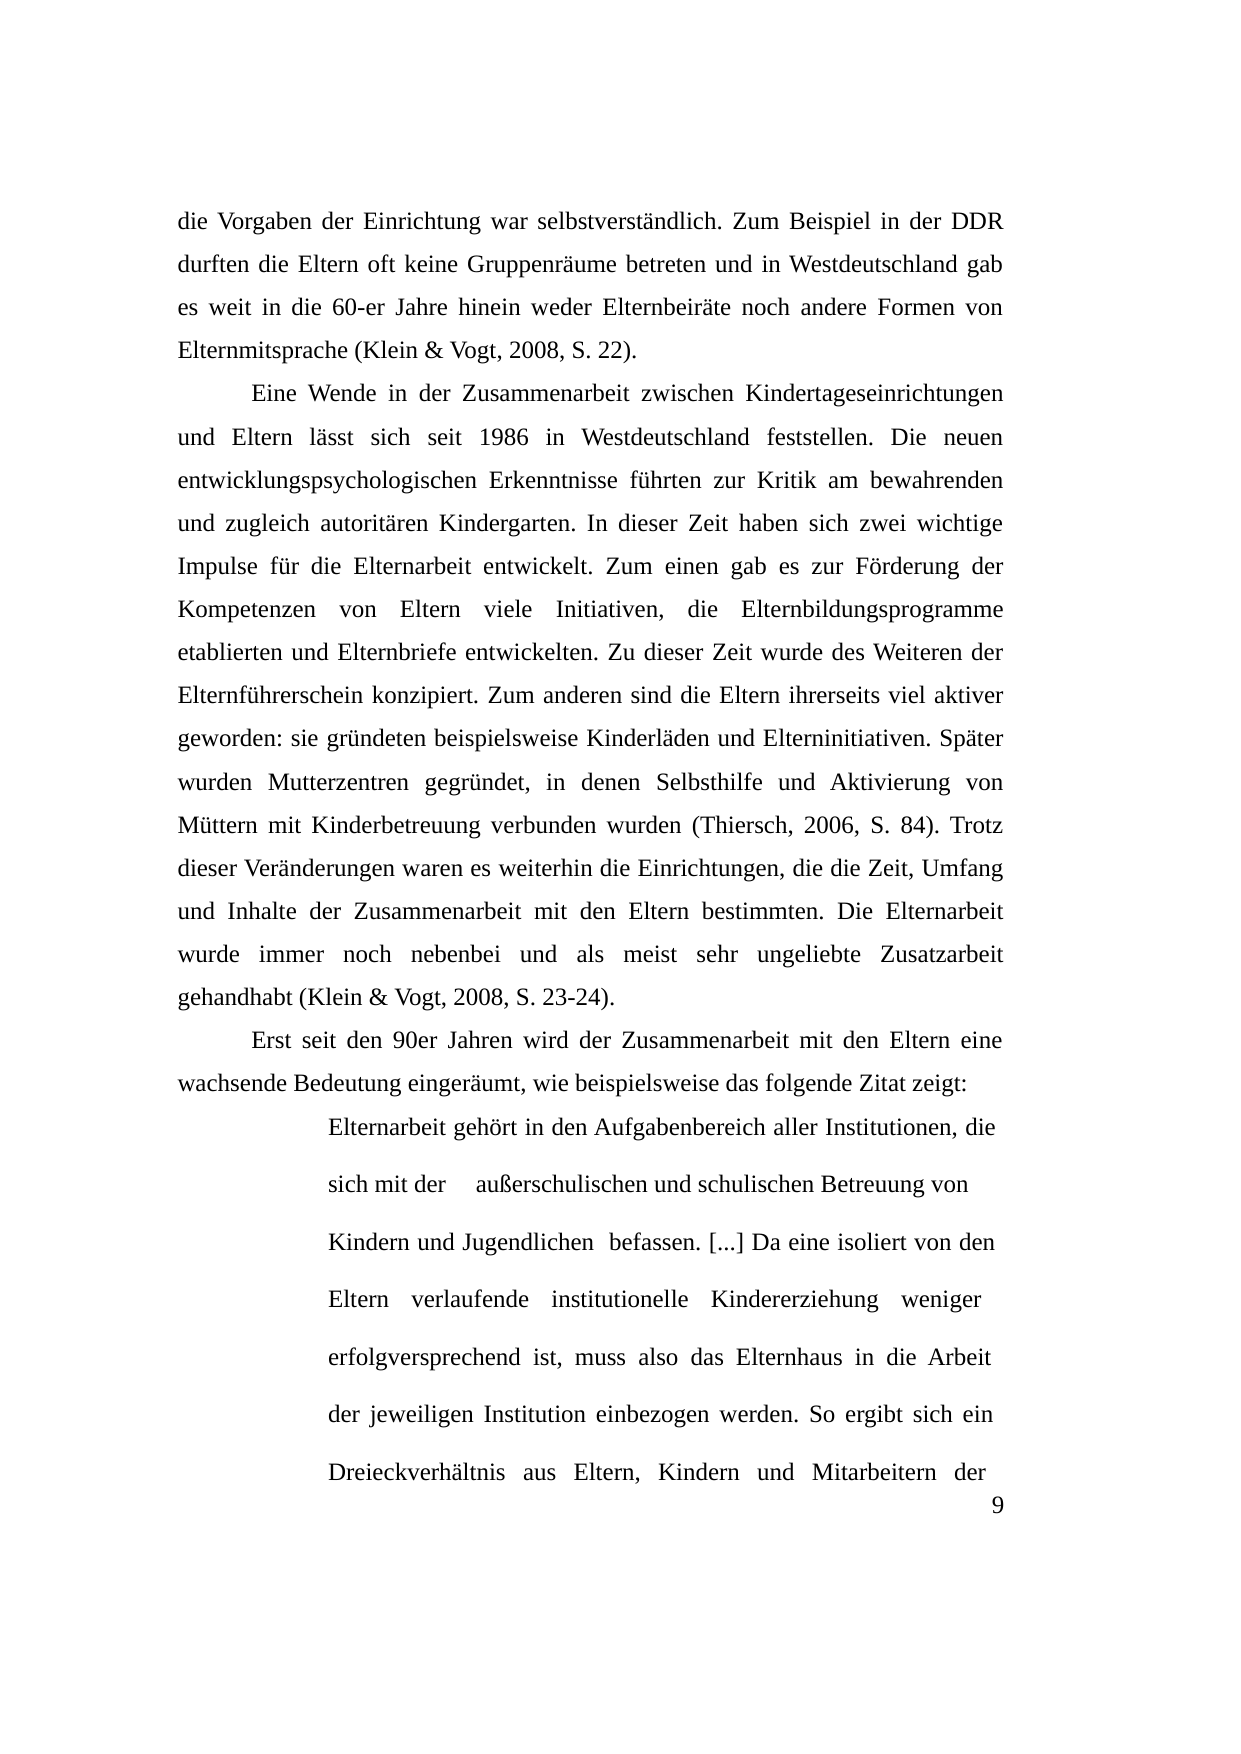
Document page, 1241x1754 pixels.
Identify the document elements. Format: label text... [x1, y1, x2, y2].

text Eine Wende in der Zusammenarbeit zwischen Kindertageseinrichtungen und Eltern lässt sich seit 1986 in Westdeutschland feststellen. Die neuen entwicklungspsychologischen Erkenntnisse führten zur Kritik am bewahrenden und zugleich autoritären Kindergarten. In dieser Zeit haben sich zwei wichtige Impulse für die Elternarbeit entwickelt. Zum einen gab es zur Förderung der Kompetenzen von Eltern viele Initiativen, die Elternbildungsprogramme etablierten und Elternbriefe entwickelten. Zu dieser Zeit wurde des Weiteren der Elternführerschein konzipiert. Zum anderen sind die Eltern ihrerseits viel aktiver geworden: sie gründeten beispielsweise Kinderläden und Elterninitiativen. Später wurden Mutterzentren gegründet, in denen Selbsthilfe und Aktivierung von Müttern mit Kinderbetreuung verbunden wurden (Thiersch, 2006, S. 84). Trotz dieser Veränderungen waren es weiterhin die Einrichtungen, die die Zeit, Umfang und Inhalte der Zusammenarbeit mit den Eltern bestimmten. Die Elternarbeit wurde immer noch nebenbei und als meist sehr ungeliebte Zusatzarbeit gehandhabt (Klein & Vogt, 2008, S. 23-24). [177, 378, 1004, 1011]
text Erst seit den 90er Jahren wird der Zusammenarbeit mit den Eltern eine wachsende Bedeutung eingeräumt, wie beispielsweise das folgende Zitat zeigt: [177, 1025, 1004, 1097]
text die Vorgaben der Einrichtung war selbstverständlich. Zum Beispiel in der DDR durften die Eltern oft keine Gruppenräume betreten und in Westdeutschland gab es weit in die 60-er Jahre hinein weder Elternbeiräte noch andere Formen von Elternmitsprache (Klein & Vogt, 2008, S. 22). [177, 206, 1004, 364]
text Elternarbeit gehört in den Aufgabenbereich aller Institutionen, die sich mit der außerschulischen und schulischen Betreuung von Kindern und Jugendlichen befassen. [...] Da eine isoliert von den Eltern verlaufende institutionelle Kindererziehung weniger erfolgversprechend ist, muss also das Elternhaus in die Arbeit der jeweiligen Institution einbezogen werden. So ergibt sich ein Dreieckverhältnis aus Eltern, Kindern und Mitarbeitern der [254, 1112, 1004, 1485]
